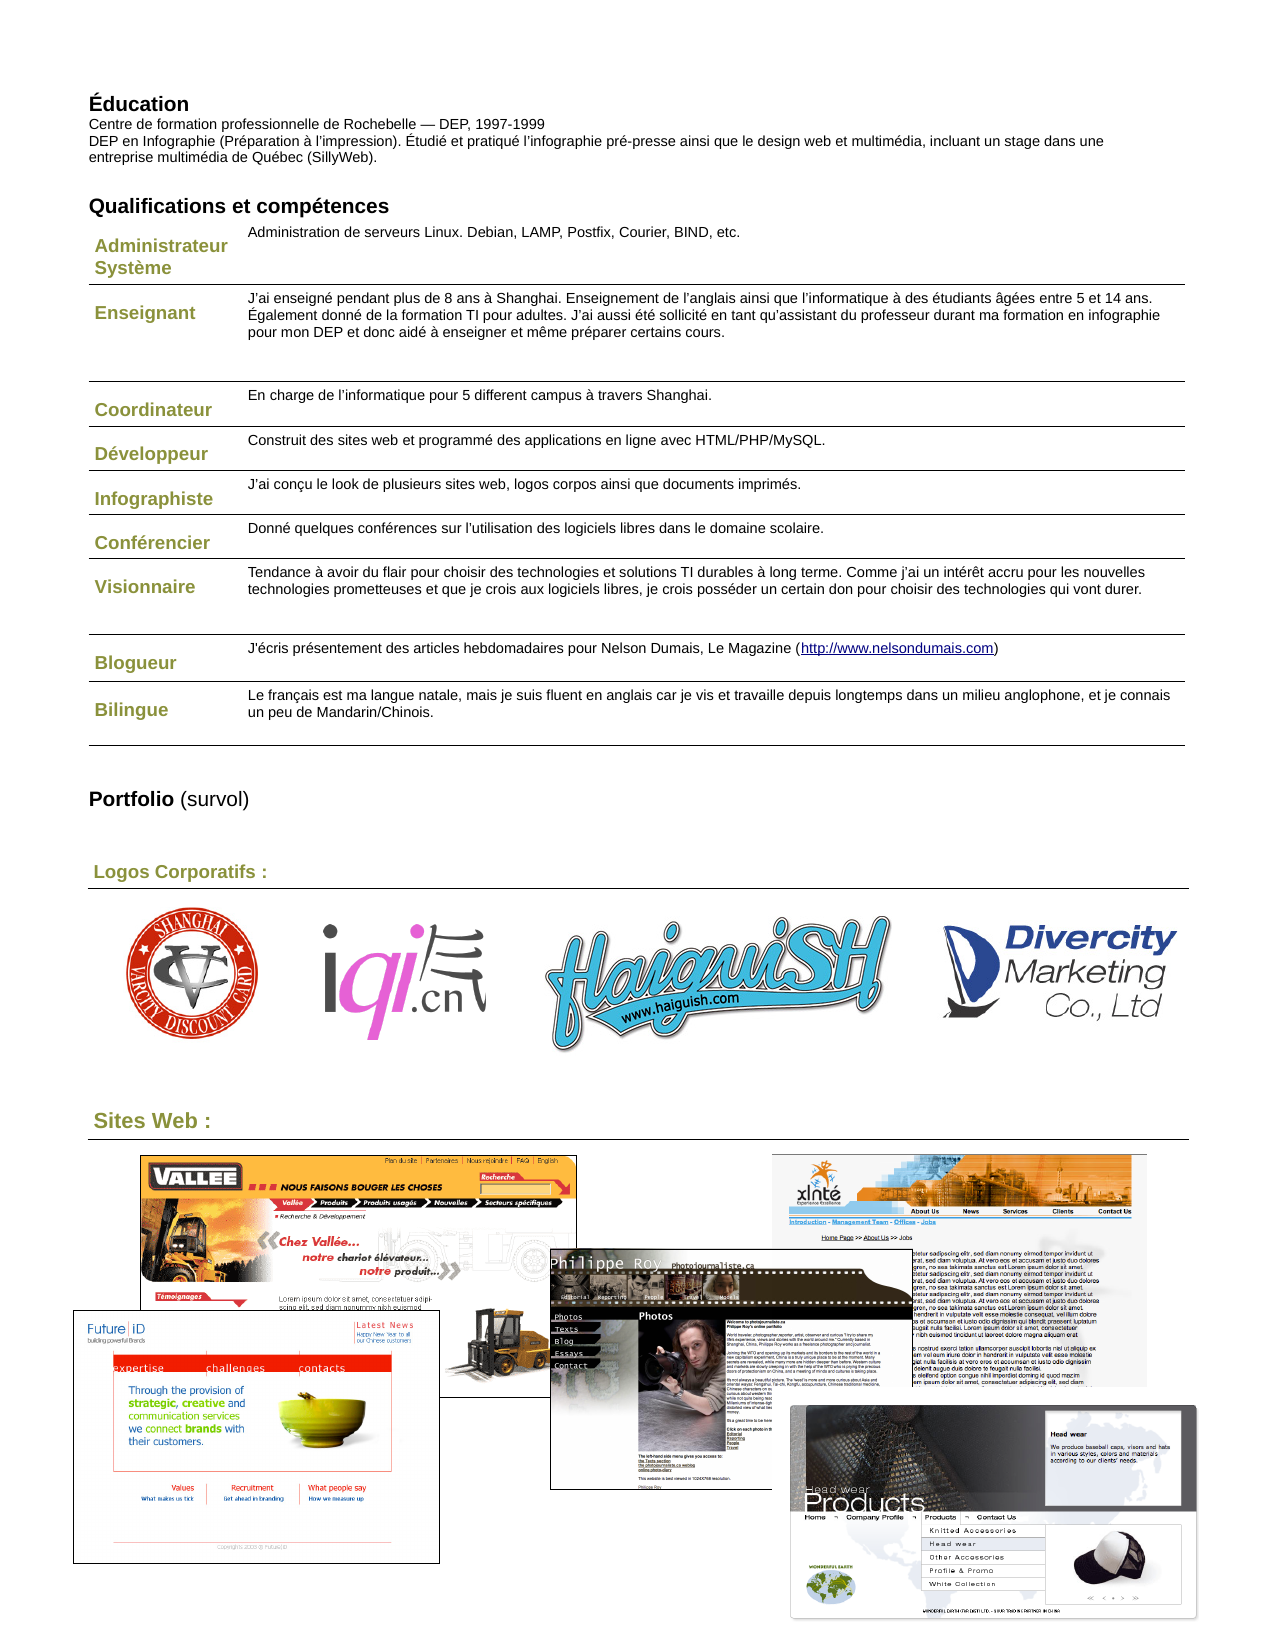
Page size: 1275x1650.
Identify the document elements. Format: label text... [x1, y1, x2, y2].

text Portfolio (survol) [88, 787, 1157, 811]
picture [74, 1311, 439, 1563]
table_cell J’ai conçu le look de plusieurs sites web, logos corpos ainsi que documents imprimés. [242, 471, 1185, 514]
table_cell J'écris présentement des articles hebdomadaires pour Nelson Dumais, Le Magazine (http://www.nelsondumais.com) [242, 635, 1185, 681]
table_cell J’ai enseigné pendant plus de 8 ans à Shanghai. Enseignement de l’anglais ainsi que l’informatique à des étudiants âgées entre 5 et 14 ans. Également donné de la formation TI pour adultes. J’ai aussi été sollicité en tant qu’assistant du professeur durant ma formation en infographie pour mon DEP et donc aidé à enseigner et même préparer certains cours. [242, 285, 1185, 381]
picture [110, 894, 272, 1054]
table_cell Infographiste [89, 471, 242, 514]
table_cell Construit des sites web et programmé des applications en ligne avec HTML/PHP/MySQL. [242, 427, 1185, 470]
table_cell En charge de l’informatique pour 5 different campus à travers Shanghai. [242, 382, 1185, 426]
table_cell Tendance à avoir du flair pour choisir des technologies et solutions TI durables à long terme. Comme j’ai un intérêt accru pour les nouvelles technologies prometteuses et que je crois aux logiciels libres, je crois posséder un certain don pour choisir des technologies qui vont durer. [242, 559, 1185, 634]
table_cell Donné quelques conférences sur l’utilisation des logiciels libres dans le domaine scolaire. [242, 515, 1185, 558]
picture [908, 905, 1201, 1039]
table_cell Développeur [89, 427, 242, 470]
table_cell Visionnaire [89, 559, 242, 634]
text Éducation [88, 92, 1157, 116]
table_cell Blogueur [89, 635, 242, 681]
table_cell Le français est ma langue natale, mais je suis fluent en anglais car je vis et travaille depuis longtemps dans un milieu anglophone, et je connais un peu de Mandarin/Chinois. [242, 682, 1185, 745]
table_cell [88, 1140, 1188, 1387]
table_cell Bilingue [89, 682, 242, 745]
table_header Administration de serveurs Linux. Debian, LAMP, Postfix, Courier, BIND, etc. [242, 218, 1185, 284]
table_cell Coordinateur [89, 382, 242, 426]
table_cell [440, 1398, 550, 1451]
table_cell Enseignant [89, 285, 242, 381]
table_cell [88, 889, 1188, 1091]
table_header Logos Corporatifs : [88, 844, 1188, 888]
text Centre de formation professionnelle de Rochebelle — DEP, 1997-1999 DEP en Infographie (Préparation à l’impression). Étudié et pratiqué l’infographie pré-presse ainsi que le design web et multimédia, incluant un stage dans une entreprise multimédia de Québec (SillyWeb). [88, 116, 1157, 166]
picture [544, 916, 892, 1056]
picture [323, 924, 486, 1040]
table_cell Sites Web : [88, 1091, 1188, 1139]
picture [141, 1154, 1221, 1640]
table_cell Conférencier [89, 515, 242, 558]
text Qualifications et compétences [88, 193, 1157, 217]
table_header Administrateur Système [89, 218, 242, 284]
